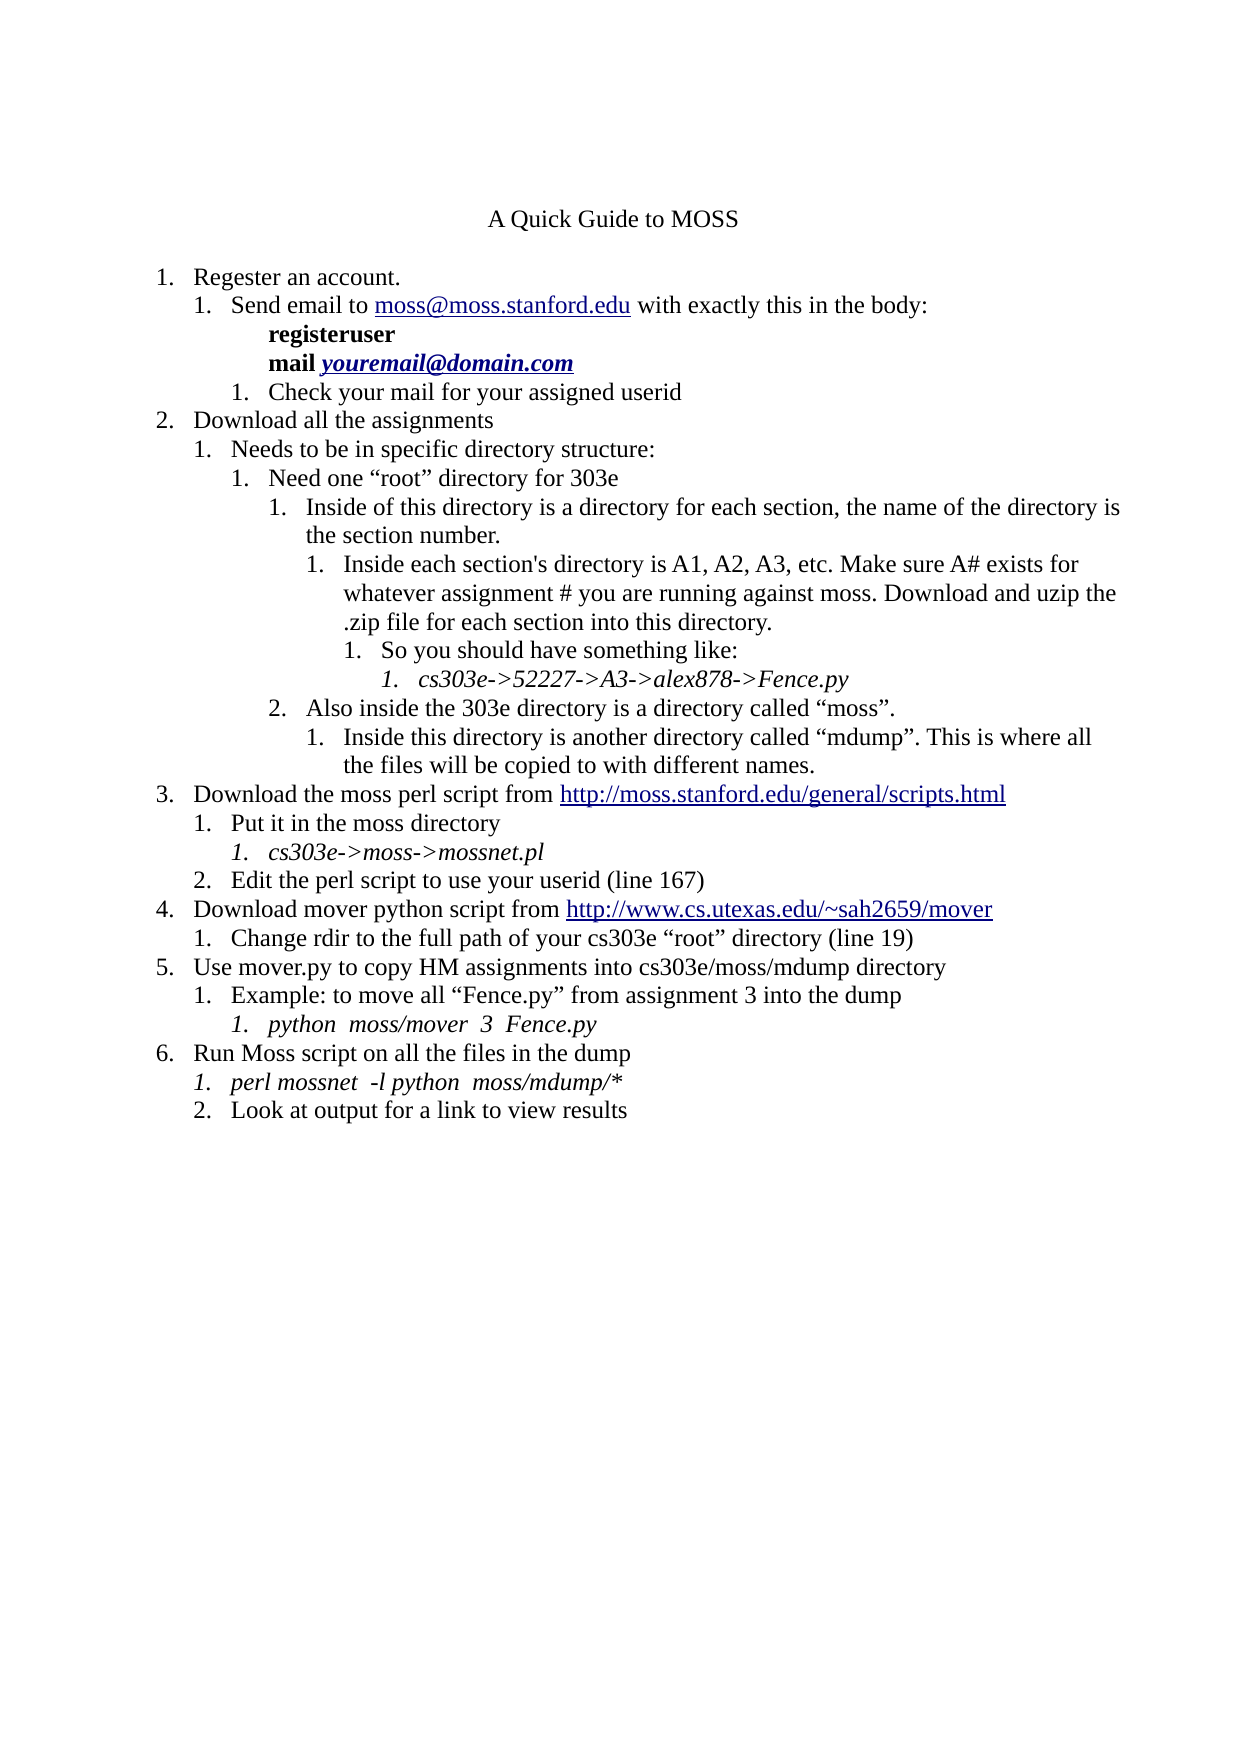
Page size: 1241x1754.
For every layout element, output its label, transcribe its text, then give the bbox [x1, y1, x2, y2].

list Need one “root” directory for 303e [231, 463, 1122, 492]
list registeruser mail youremail@domain.com [231, 319, 1122, 377]
list Change rdir to the full path of your cs303e “root” directory (line 19) [193, 923, 1122, 952]
list Check your mail for your assigned userid [231, 377, 1122, 406]
list So you should have something like: [343, 636, 1122, 664]
list cs303e->moss->mossnet.pl [231, 837, 1122, 866]
list Inside this directory is another directory called “mdump”. This is where all the files will be copied to with different names. [306, 722, 1122, 779]
list Download the moss perl script from http://moss.stanford.edu/general/scripts.html [156, 779, 1122, 808]
list Look at output for a link to view results [193, 1096, 1122, 1124]
list Needs to be in specific directory structure: [193, 434, 1122, 463]
text A Quick Guide to MOSS [118, 204, 1122, 233]
list Regester an account. [156, 262, 1122, 291]
list Run Moss script on all the files in the dump [156, 1038, 1122, 1067]
list Edit the perl script to use your userid (line 167) [193, 866, 1122, 894]
list Example: to move all “Fence.py” from assignment 3 into the dump [193, 981, 1122, 1009]
list python moss/mover 3 Fence.py [231, 1009, 1122, 1038]
list Inside each section's directory is A1, A2, A3, etc. Make sure A# exists for whatever assignment # you are running against moss. Download and uzip the .zip file for each section into this directory. [306, 549, 1122, 636]
list Put it in the moss directory [193, 808, 1122, 837]
list Download all the assignments [156, 406, 1122, 434]
list perl mossnet -l python moss/mdump/* [193, 1067, 1122, 1096]
list Also inside the 303e directory is a directory called “moss”. [268, 693, 1122, 722]
list Send email to moss@moss.stanford.edu with exactly this in the body: [193, 291, 1122, 319]
list cs303e->52227->A3->alex878->Fence.py [381, 664, 1122, 693]
list Download mover python script from http://www.cs.utexas.edu/~sah2659/mover [156, 894, 1122, 923]
list Inside of this directory is a directory for each section, the name of the directory is the section number. [268, 492, 1122, 549]
list Use mover.py to copy HM assignments into cs303e/moss/mdump directory [156, 952, 1122, 981]
